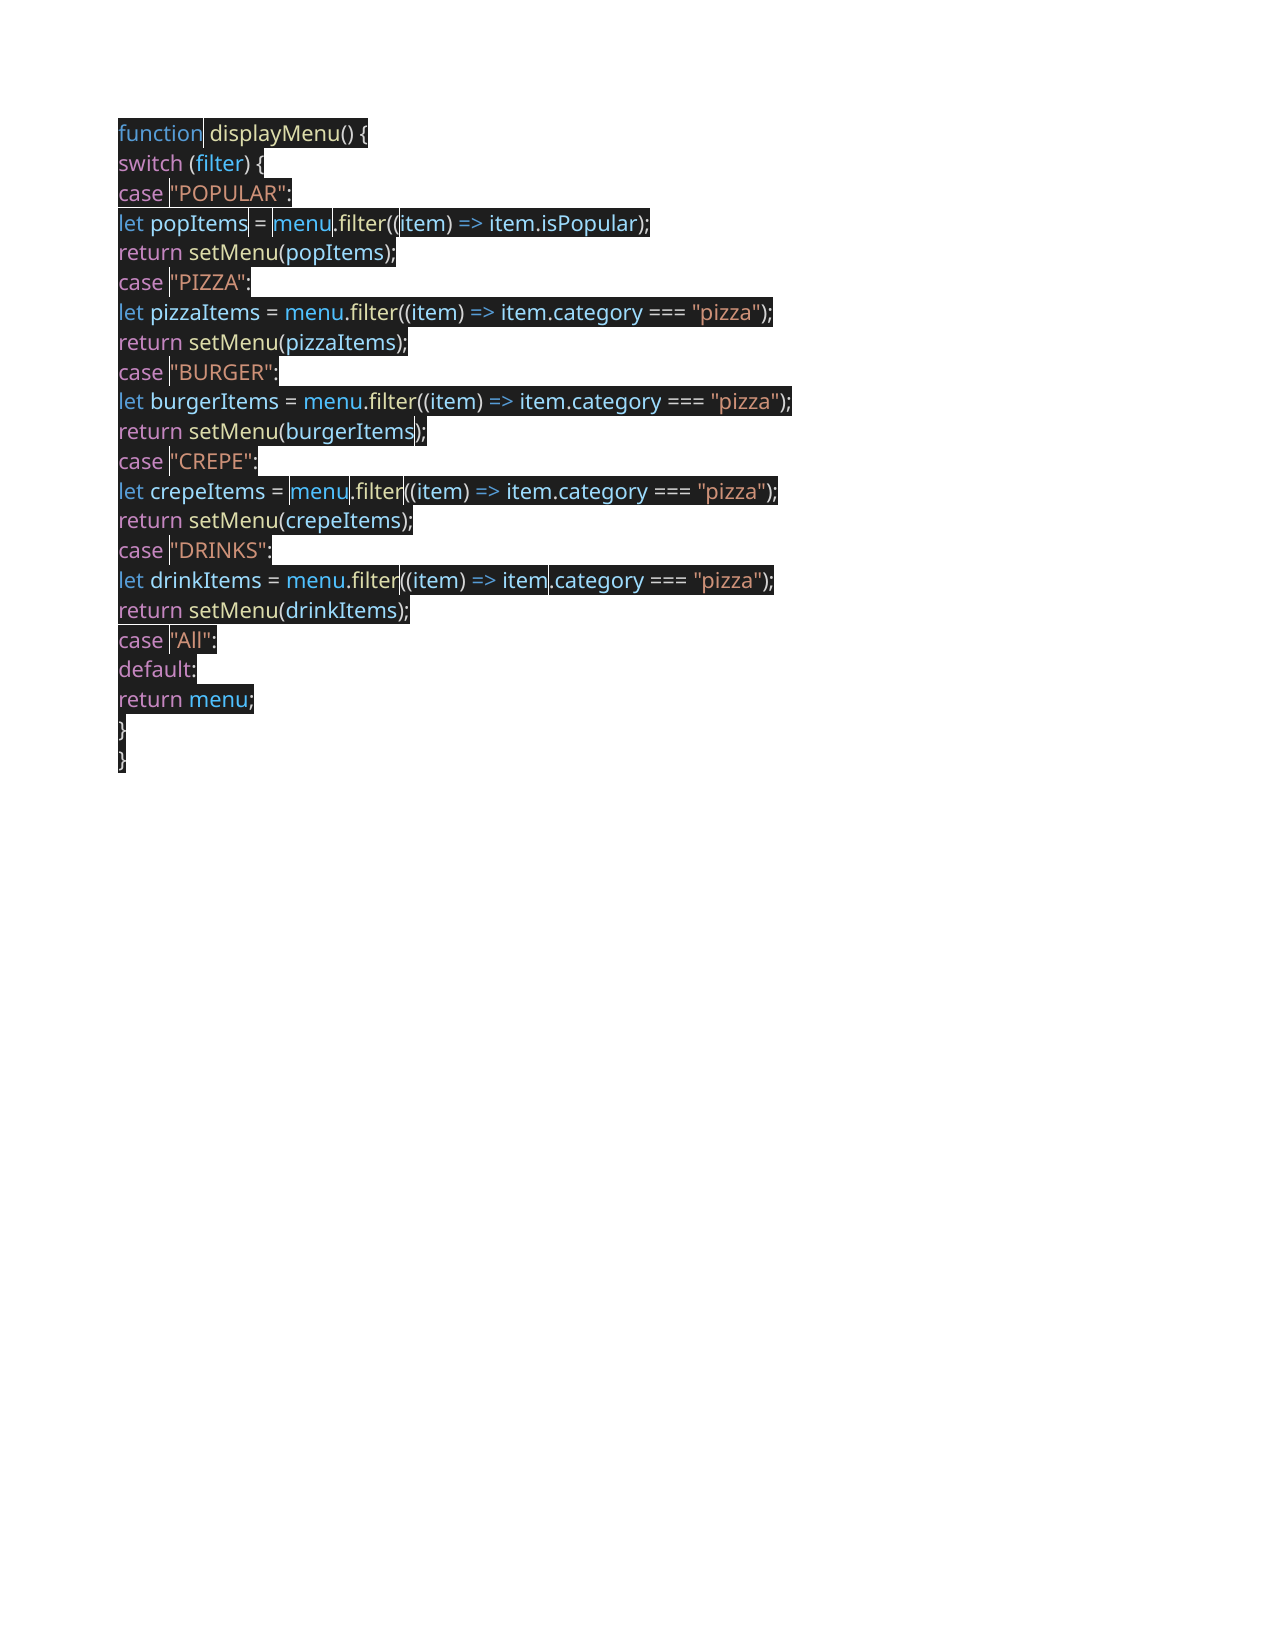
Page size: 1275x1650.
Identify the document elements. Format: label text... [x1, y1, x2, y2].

text function displayMenu() { [118, 118, 1157, 148]
text let pizzaItems = menu.filter((item) => item.category === "pizza"); [118, 297, 1157, 327]
text return setMenu(crepeItems); [118, 505, 1157, 535]
text return setMenu(popItems); [118, 237, 1157, 267]
text case "CREPE": [118, 446, 1157, 476]
text case "All": [118, 624, 1157, 654]
text return menu; [118, 684, 1157, 714]
text case "POPULAR": [118, 178, 1157, 207]
text let burgerItems = menu.filter((item) => item.category === "pizza"); [118, 386, 1157, 416]
text switch (filter) { [118, 148, 1157, 178]
text } [118, 744, 1157, 773]
text return setMenu(drinkItems); [118, 595, 1157, 624]
text return setMenu(burgerItems); [118, 416, 1157, 446]
text let drinkItems = menu.filter((item) => item.category === "pizza"); [118, 565, 1157, 595]
text case "BURGER": [118, 356, 1157, 386]
text case "DRINKS": [118, 535, 1157, 565]
text let crepeItems = menu.filter((item) => item.category === "pizza"); [118, 476, 1157, 505]
text } [118, 714, 1157, 744]
text default: [118, 654, 1157, 684]
text return setMenu(pizzaItems); [118, 327, 1157, 356]
text case "PIZZA": [118, 267, 1157, 297]
text let popItems = menu.filter((item) => item.isPopular); [118, 207, 1157, 237]
